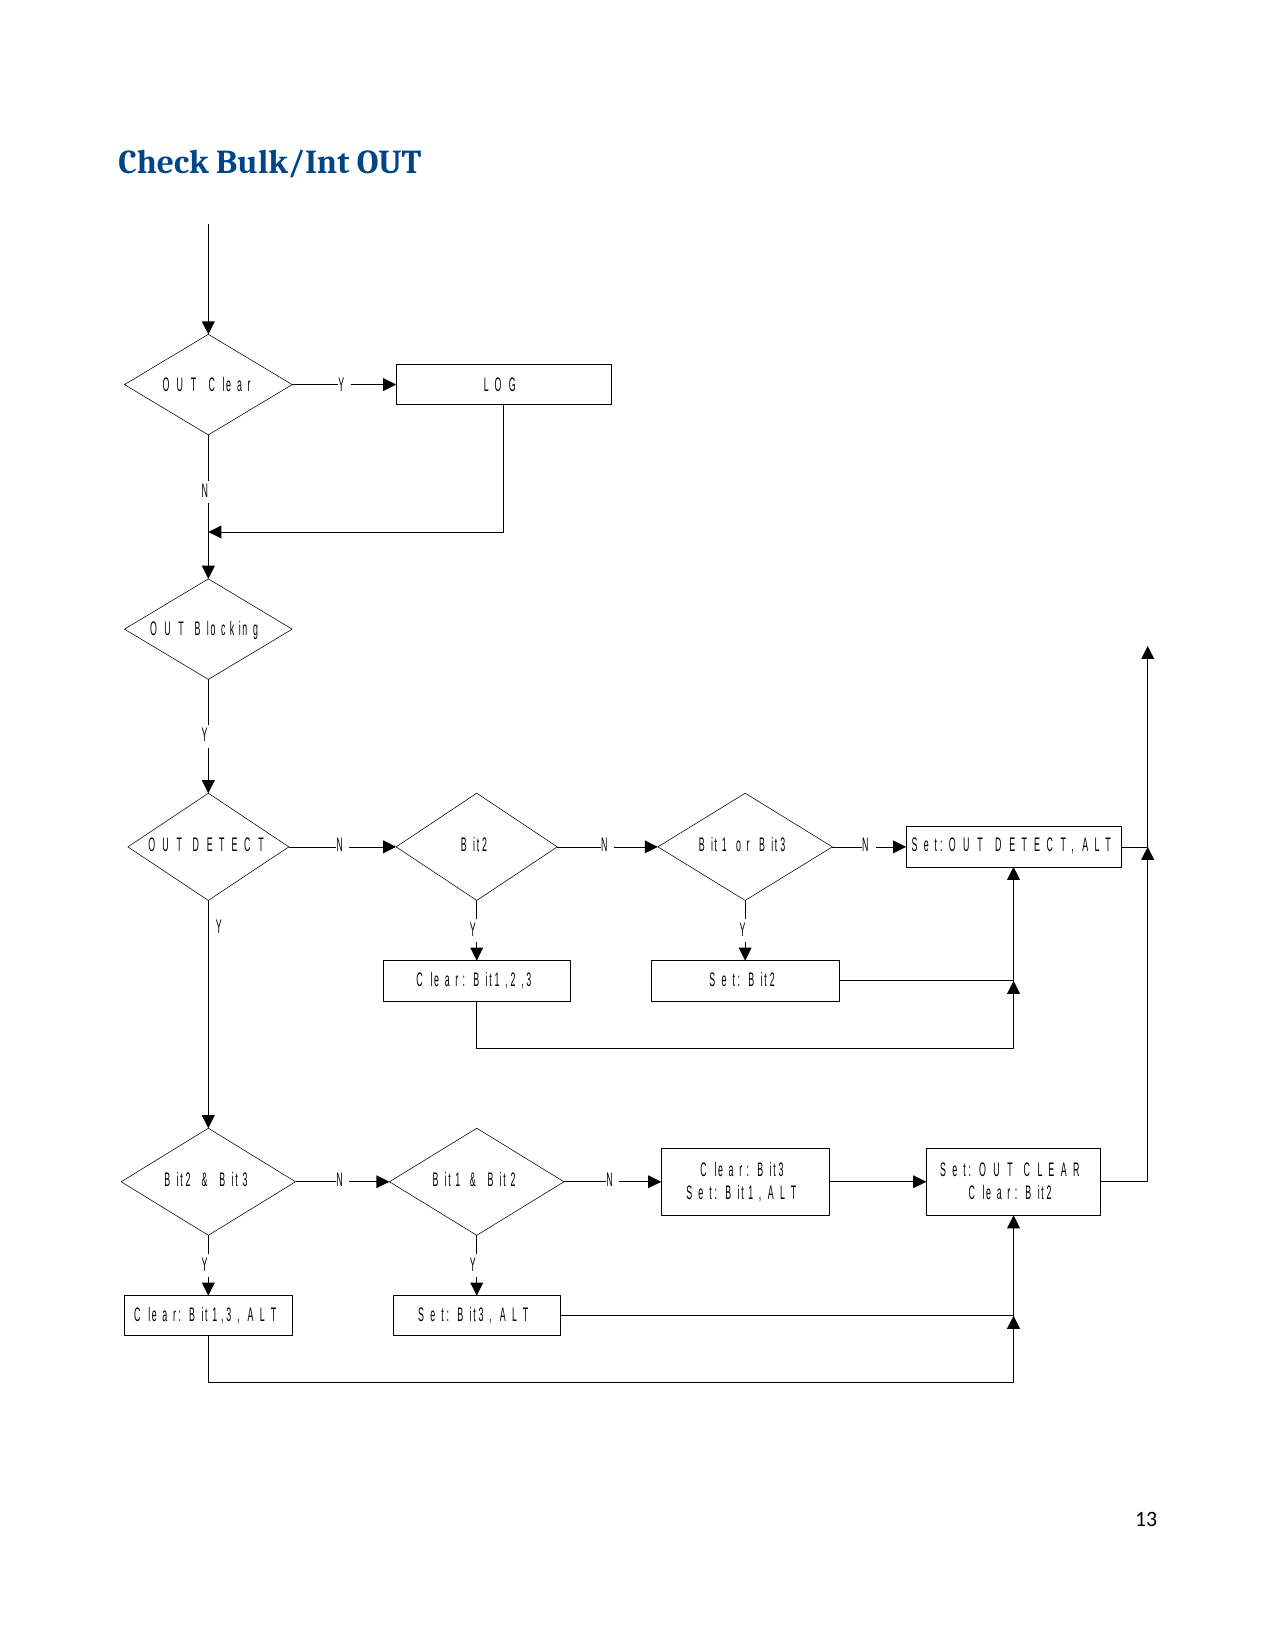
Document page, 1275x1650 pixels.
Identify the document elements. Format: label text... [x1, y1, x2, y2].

subtitle Check Bulk/Int OUT [118, 143, 1157, 182]
